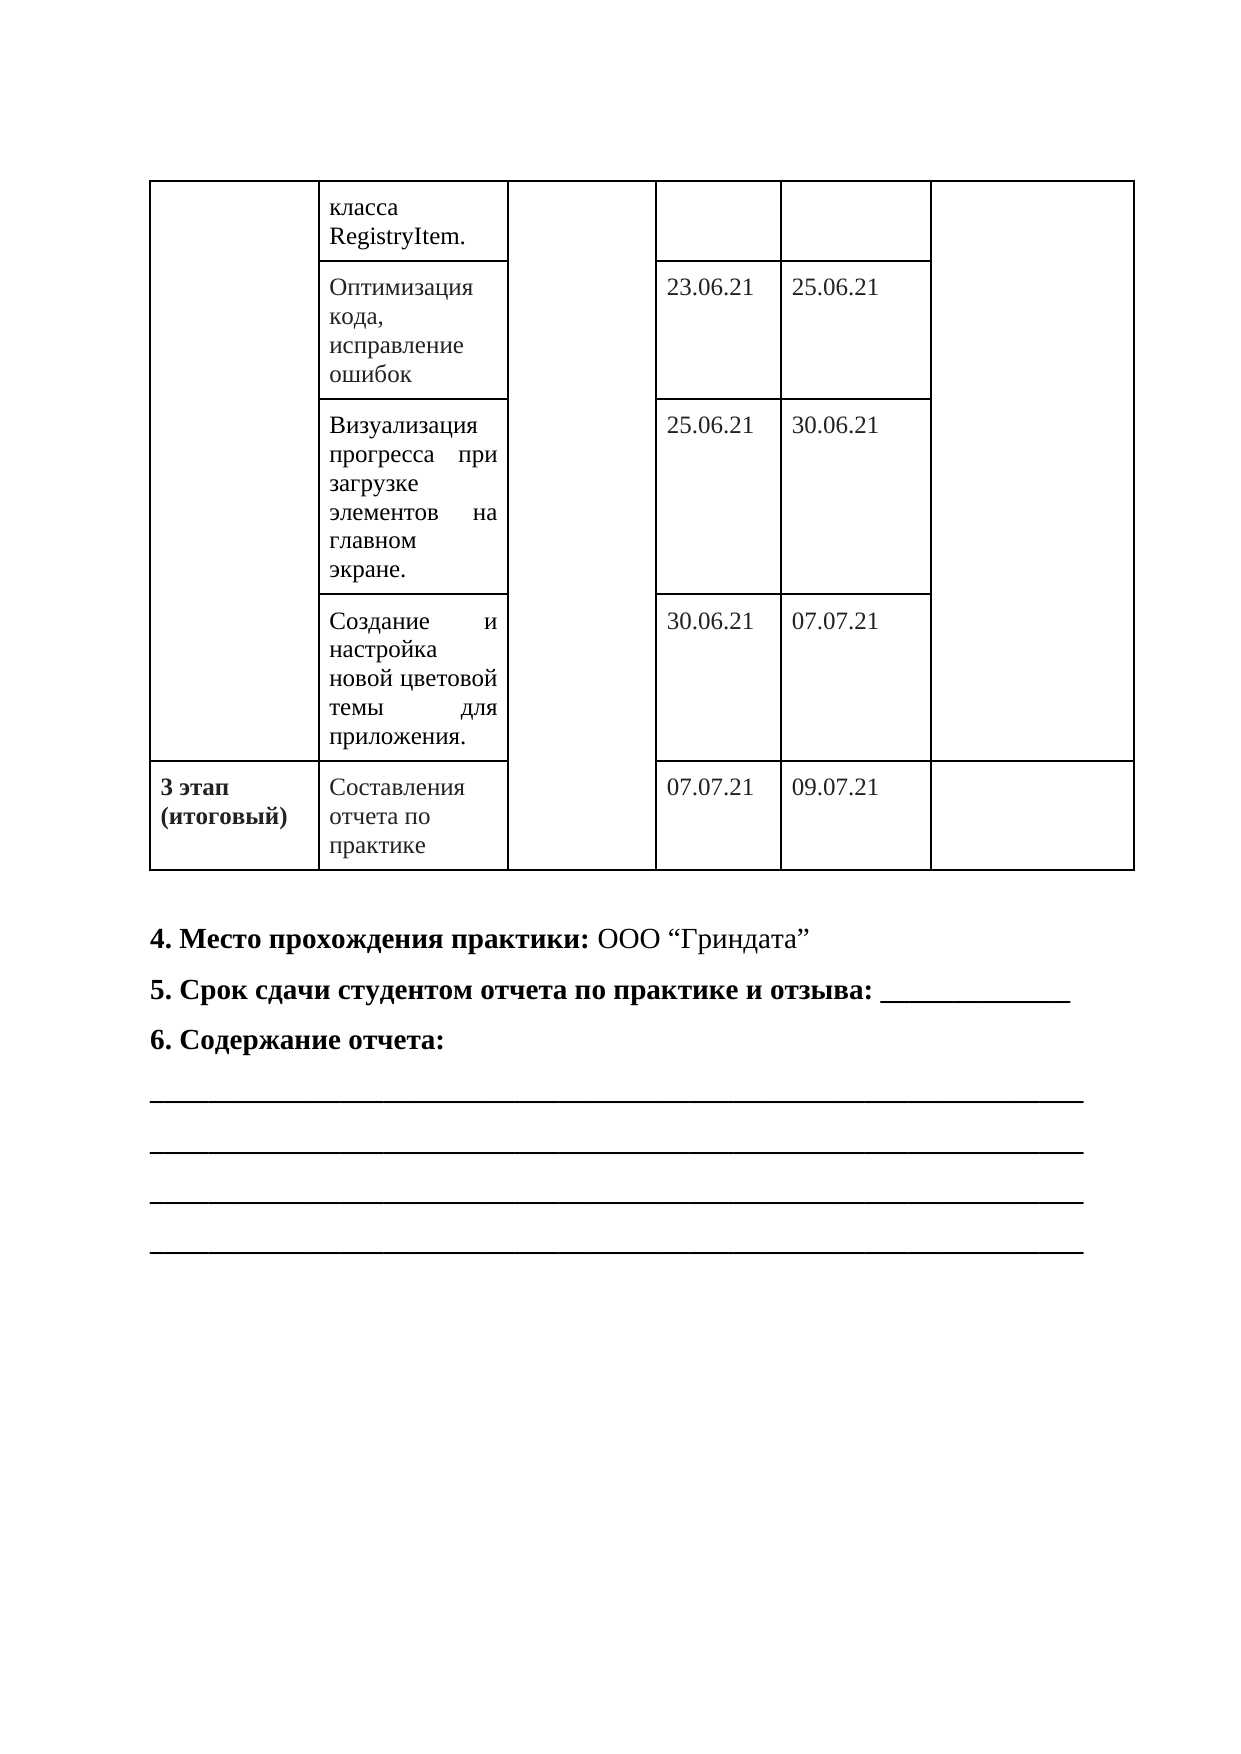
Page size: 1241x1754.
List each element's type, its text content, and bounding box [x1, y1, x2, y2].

table_cell 23.06.21 [657, 262, 780, 398]
table_cell 07.07.21 [782, 595, 930, 760]
text ________________________________________________________________________________________________________________________________________________________________________________________________________________________________________________________________ [150, 1072, 1090, 1257]
table_cell класса RegistryItem. [320, 182, 507, 260]
table_cell [782, 182, 930, 260]
table_cell 30.06.21 [782, 400, 930, 593]
table_cell Составления отчета по практике [320, 762, 507, 869]
table_cell 07.07.21 [657, 762, 780, 869]
table_cell Оптимизация кода, исправление ошибок [320, 262, 507, 398]
table_cell 25.06.21 [782, 262, 930, 398]
table_cell 30.06.21 [657, 595, 780, 760]
text 4. Место прохождения практики: ООО “Гриндата” [150, 921, 1090, 955]
table_cell Создание и настройка новой цветовой темы для приложения. [320, 595, 507, 760]
table_cell Визуализация прогресса при загрузке элементов на главном экране. [320, 400, 507, 593]
table_cell 09.07.21 [782, 762, 930, 869]
table_cell [657, 182, 780, 260]
table_cell [932, 762, 1133, 869]
table_cell [509, 182, 655, 869]
table_cell [932, 182, 1133, 760]
table_cell 25.06.21 [657, 400, 780, 593]
text 6. Содержание отчета: [150, 1022, 1090, 1056]
table_cell [151, 182, 318, 760]
text 5. Срок сдачи студентом отчета по практике и отзыва: _____________ [150, 972, 1090, 1005]
table_cell 3 этап (итоговый) [151, 762, 318, 869]
